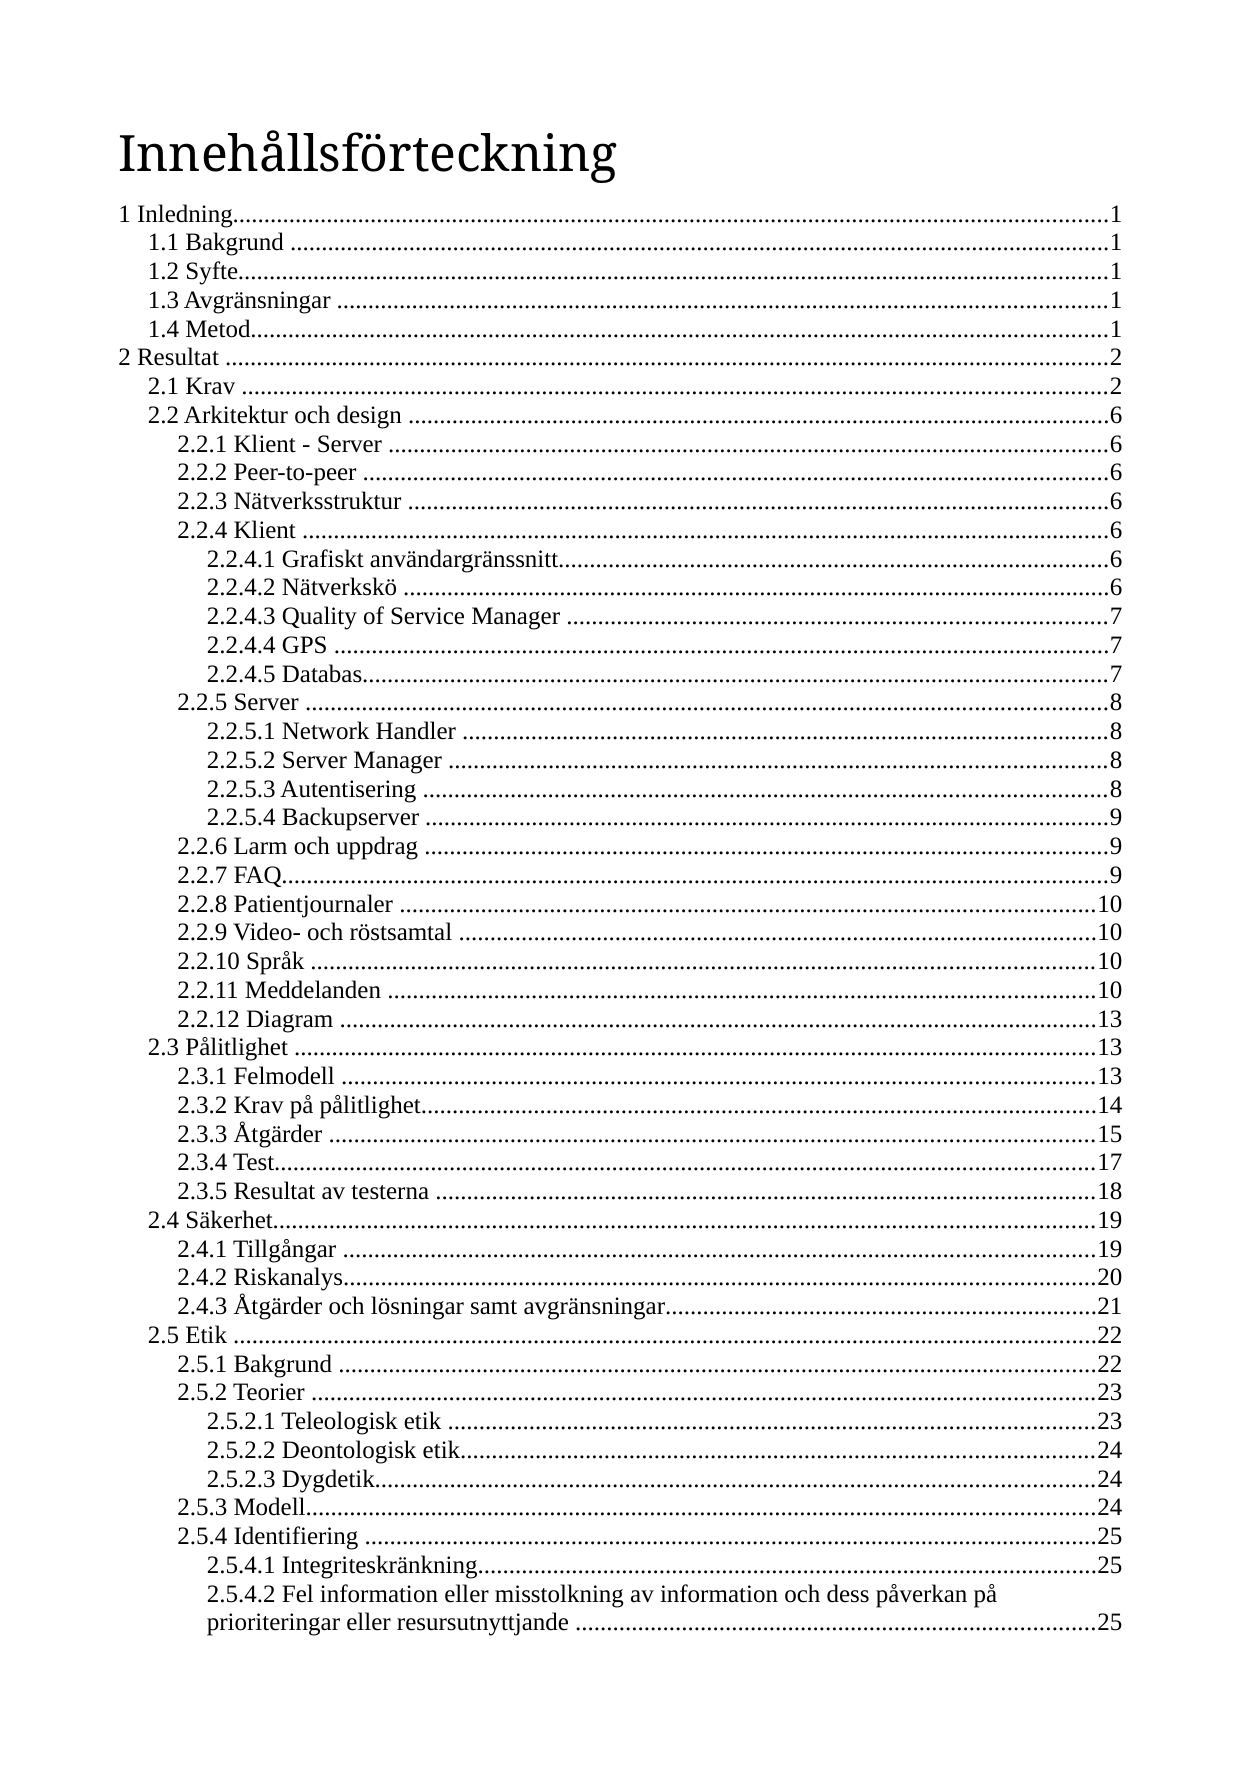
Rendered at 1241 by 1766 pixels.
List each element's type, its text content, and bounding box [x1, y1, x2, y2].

text 2 Resultat 2 [118, 342, 1122, 371]
text 1.3 Avgränsningar 1 [148, 285, 1122, 314]
text 2.2.4.1 Grafiskt användargränssnitt 6 [207, 544, 1122, 572]
text 2.2.6 Larm och uppdrag 9 [177, 831, 1122, 860]
text 2.5 Etik 22 [148, 1320, 1122, 1349]
text 2.3.4 Test 17 [177, 1147, 1122, 1176]
text 2.5.4 Identifiering 25 [177, 1521, 1122, 1550]
text 2.2.5.1 Network Handler 8 [207, 716, 1122, 745]
text 2.5.3 Modell 24 [177, 1492, 1122, 1521]
text Innehållsförteckning [118, 118, 1122, 186]
text 1.4 Metod 1 [148, 314, 1122, 342]
text 2.4.2 Riskanalys 20 [177, 1262, 1122, 1291]
text 2.5.2.1 Teleologisk etik 23 [207, 1406, 1122, 1435]
text 2.5.4.1 Integriteskränkning 25 [207, 1550, 1122, 1579]
text 2.2.9 Video- och röstsamtal 10 [177, 917, 1122, 946]
text 2.3.1 Felmodell 13 [177, 1061, 1122, 1090]
text 2.5.2.3 Dygdetik 24 [207, 1464, 1122, 1492]
text 2.2.3 Nätverksstruktur 6 [177, 486, 1122, 515]
text 2.3 Pålitlighet 13 [148, 1032, 1122, 1061]
text 2.3.5 Resultat av testerna 18 [177, 1176, 1122, 1205]
text 2.2.8 Patientjournaler 10 [177, 889, 1122, 917]
text 2.2 Arkitektur och design 6 [148, 400, 1122, 429]
text 2.4 Säkerhet 19 [148, 1205, 1122, 1234]
text 2.2.4.5 Databas 7 [207, 659, 1122, 687]
text 2.3.3 Åtgärder 15 [177, 1119, 1122, 1147]
text 2.3.2 Krav på pålitlighet 14 [177, 1090, 1122, 1119]
text 2.5.2.2 Deontologisk etik 24 [207, 1435, 1122, 1464]
text 2.2.2 Peer-to-peer 6 [177, 457, 1122, 486]
text 1 Inledning 1 [118, 199, 1122, 227]
text 2.2.5.2 Server Manager 8 [207, 745, 1122, 774]
text 2.4.3 Åtgärder och lösningar samt avgränsningar 21 [177, 1291, 1122, 1320]
text 2.2.4.3 Quality of Service Manager 7 [207, 601, 1122, 630]
text 1.2 Syfte 1 [148, 256, 1122, 285]
text 2.5.4.2 Fel information eller misstolkning av information och dess påverkan på prioriteringar eller resursutnyttjande 25 [207, 1579, 1122, 1636]
text 2.2.5 Server 8 [177, 687, 1122, 716]
text 2.2.4.4 GPS 7 [207, 630, 1122, 659]
text 2.2.4.2 Nätverkskö 6 [207, 572, 1122, 601]
text 2.2.10 Språk 10 [177, 946, 1122, 975]
text 2.2.1 Klient - Server 6 [177, 429, 1122, 457]
text 2.1 Krav 2 [148, 371, 1122, 400]
text 2.2.5.3 Autentisering 8 [207, 774, 1122, 802]
text 2.5.1 Bakgrund 22 [177, 1349, 1122, 1377]
text 2.4.1 Tillgångar 19 [177, 1234, 1122, 1262]
text 2.2.7 FAQ 9 [177, 860, 1122, 889]
text 2.2.11 Meddelanden 10 [177, 975, 1122, 1004]
text 2.5.2 Teorier 23 [177, 1377, 1122, 1406]
text 2.2.12 Diagram 13 [177, 1004, 1122, 1032]
text 1.1 Bakgrund 1 [148, 227, 1122, 256]
text 2.2.4 Klient 6 [177, 515, 1122, 544]
text 2.2.5.4 Backupserver 9 [207, 802, 1122, 831]
